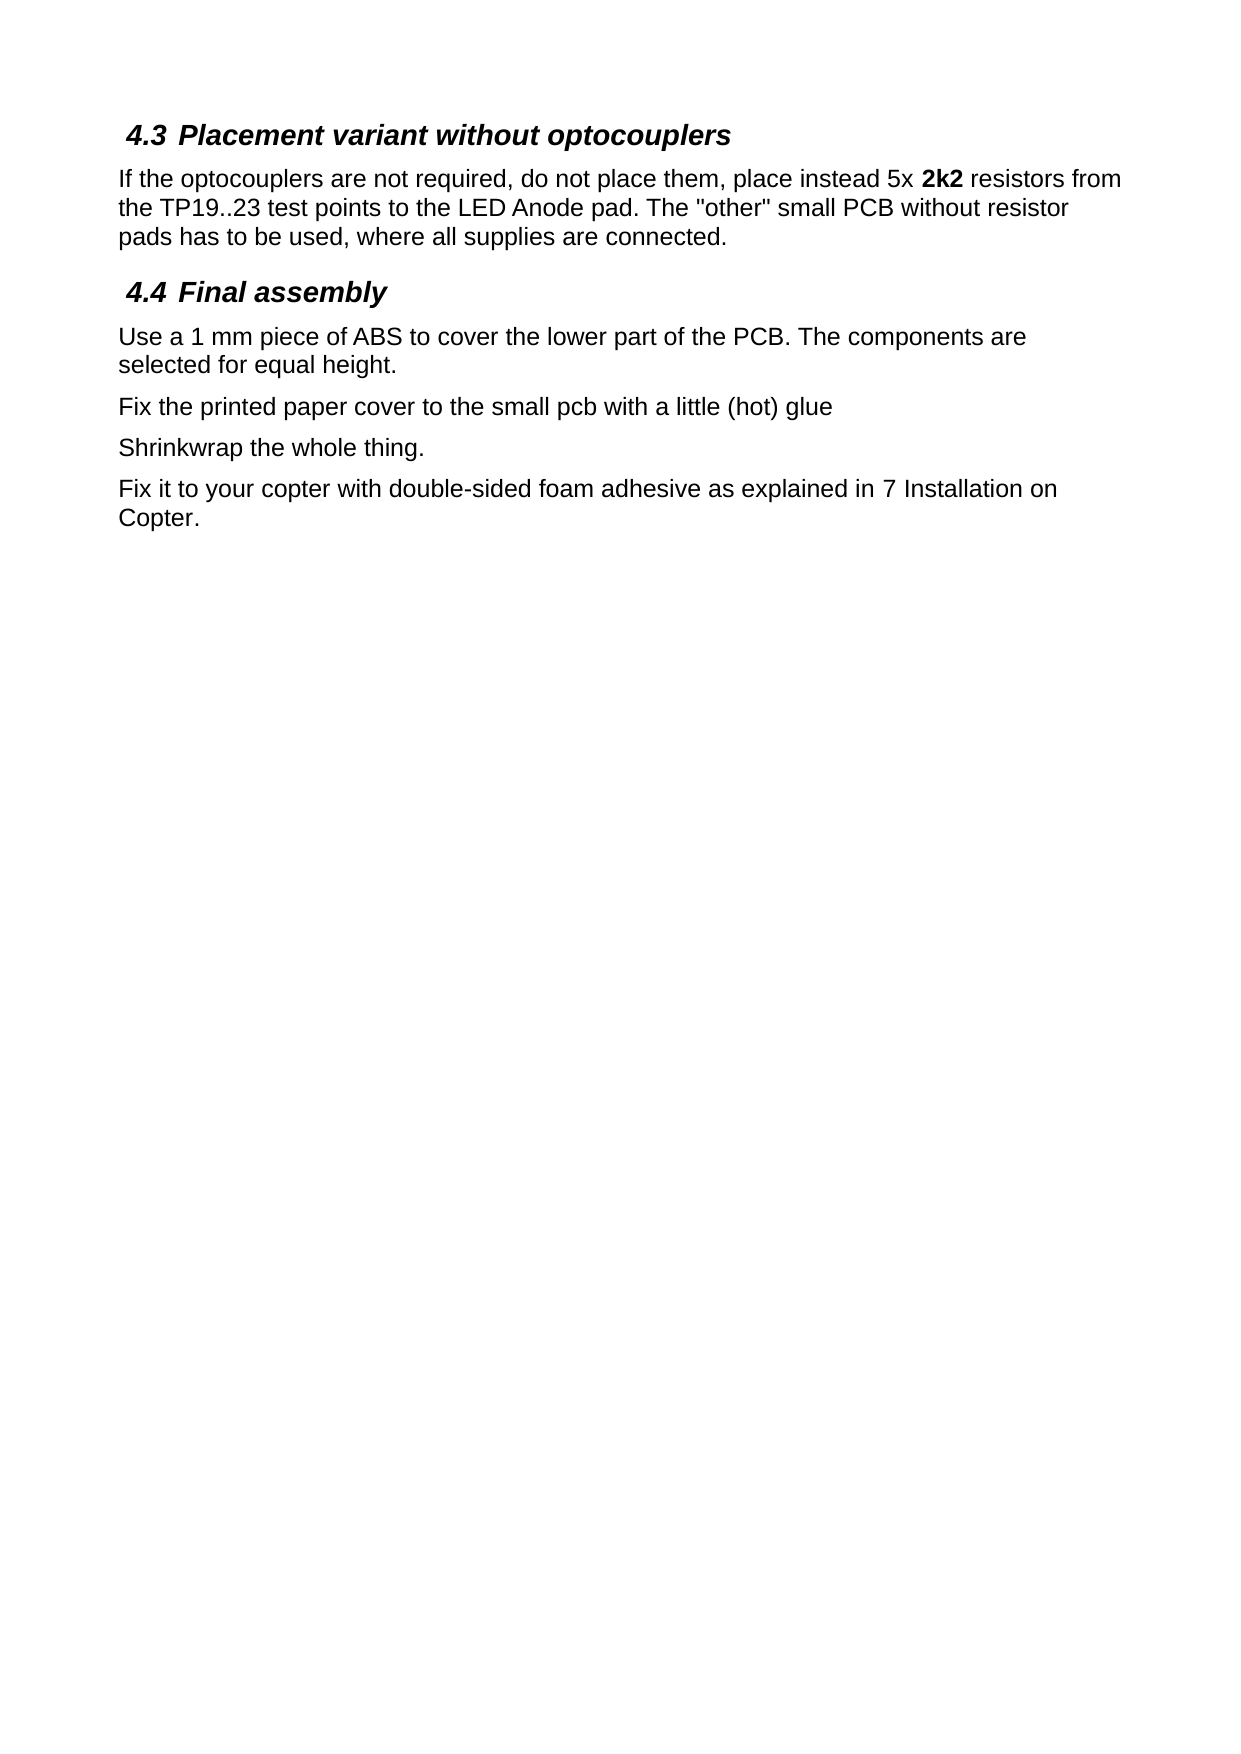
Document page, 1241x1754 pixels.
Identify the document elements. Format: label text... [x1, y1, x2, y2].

text Fix it to your copter with double-sided foam adhesive as explained in 7 Installation on Copter. [118, 474, 1122, 531]
text Use a 1 mm piece of ABS to cover the lower part of the PCB. The components are selected for equal height. [118, 321, 1122, 379]
text Shrinkwrap the whole thing. [118, 433, 1122, 461]
text If the optocouplers are not required, do not place them, place instead 5x 2k2 resistors from the TP19..23 test points to the LED Anode pad. The "other" small PCB without resistor pads has to be used, where all supplies are connected. [118, 164, 1122, 250]
subtitle Final assembly [118, 275, 1122, 309]
subtitle Placement variant without optocouplers [118, 118, 1122, 152]
text Fix the printed paper cover to the small pcb with a little (hot) glue [118, 391, 1122, 420]
